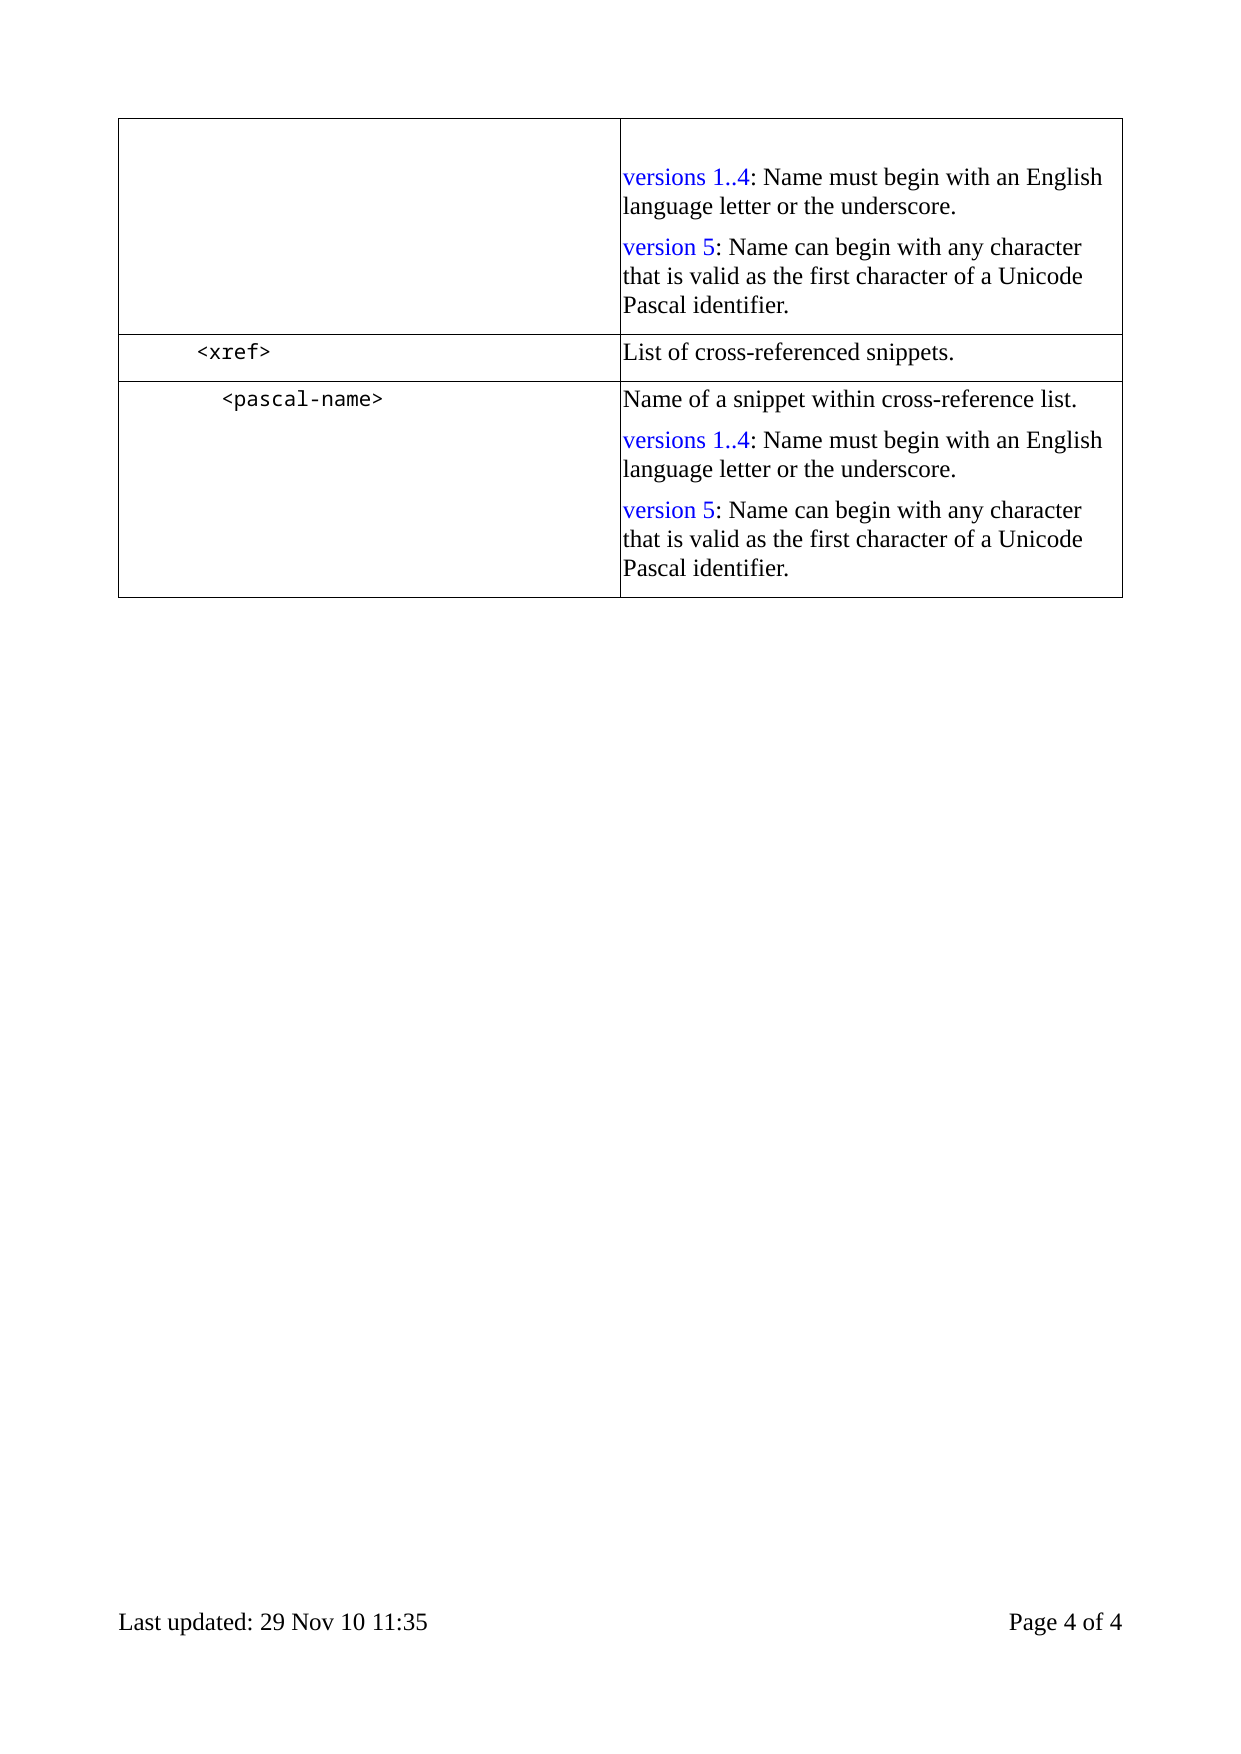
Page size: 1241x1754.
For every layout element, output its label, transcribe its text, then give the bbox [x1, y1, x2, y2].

table_cell versions 1..4: Name must begin with an English language letter or the underscore. version 5: Name can begin with any character that is valid as the first character of a Unicode Pascal identifier. [621, 119, 1122, 334]
table_cell <xref> [119, 335, 620, 381]
table_cell Name of a snippet within cross-reference list. versions 1..4: Name must begin with an English language letter or the underscore. version 5: Name can begin with any character that is valid as the first character of a Unicode Pascal identifier. [621, 382, 1122, 597]
table_cell <pascal-name> [119, 382, 620, 597]
table_cell [119, 119, 620, 334]
table_cell List of cross-referenced snippets. [621, 335, 1122, 381]
